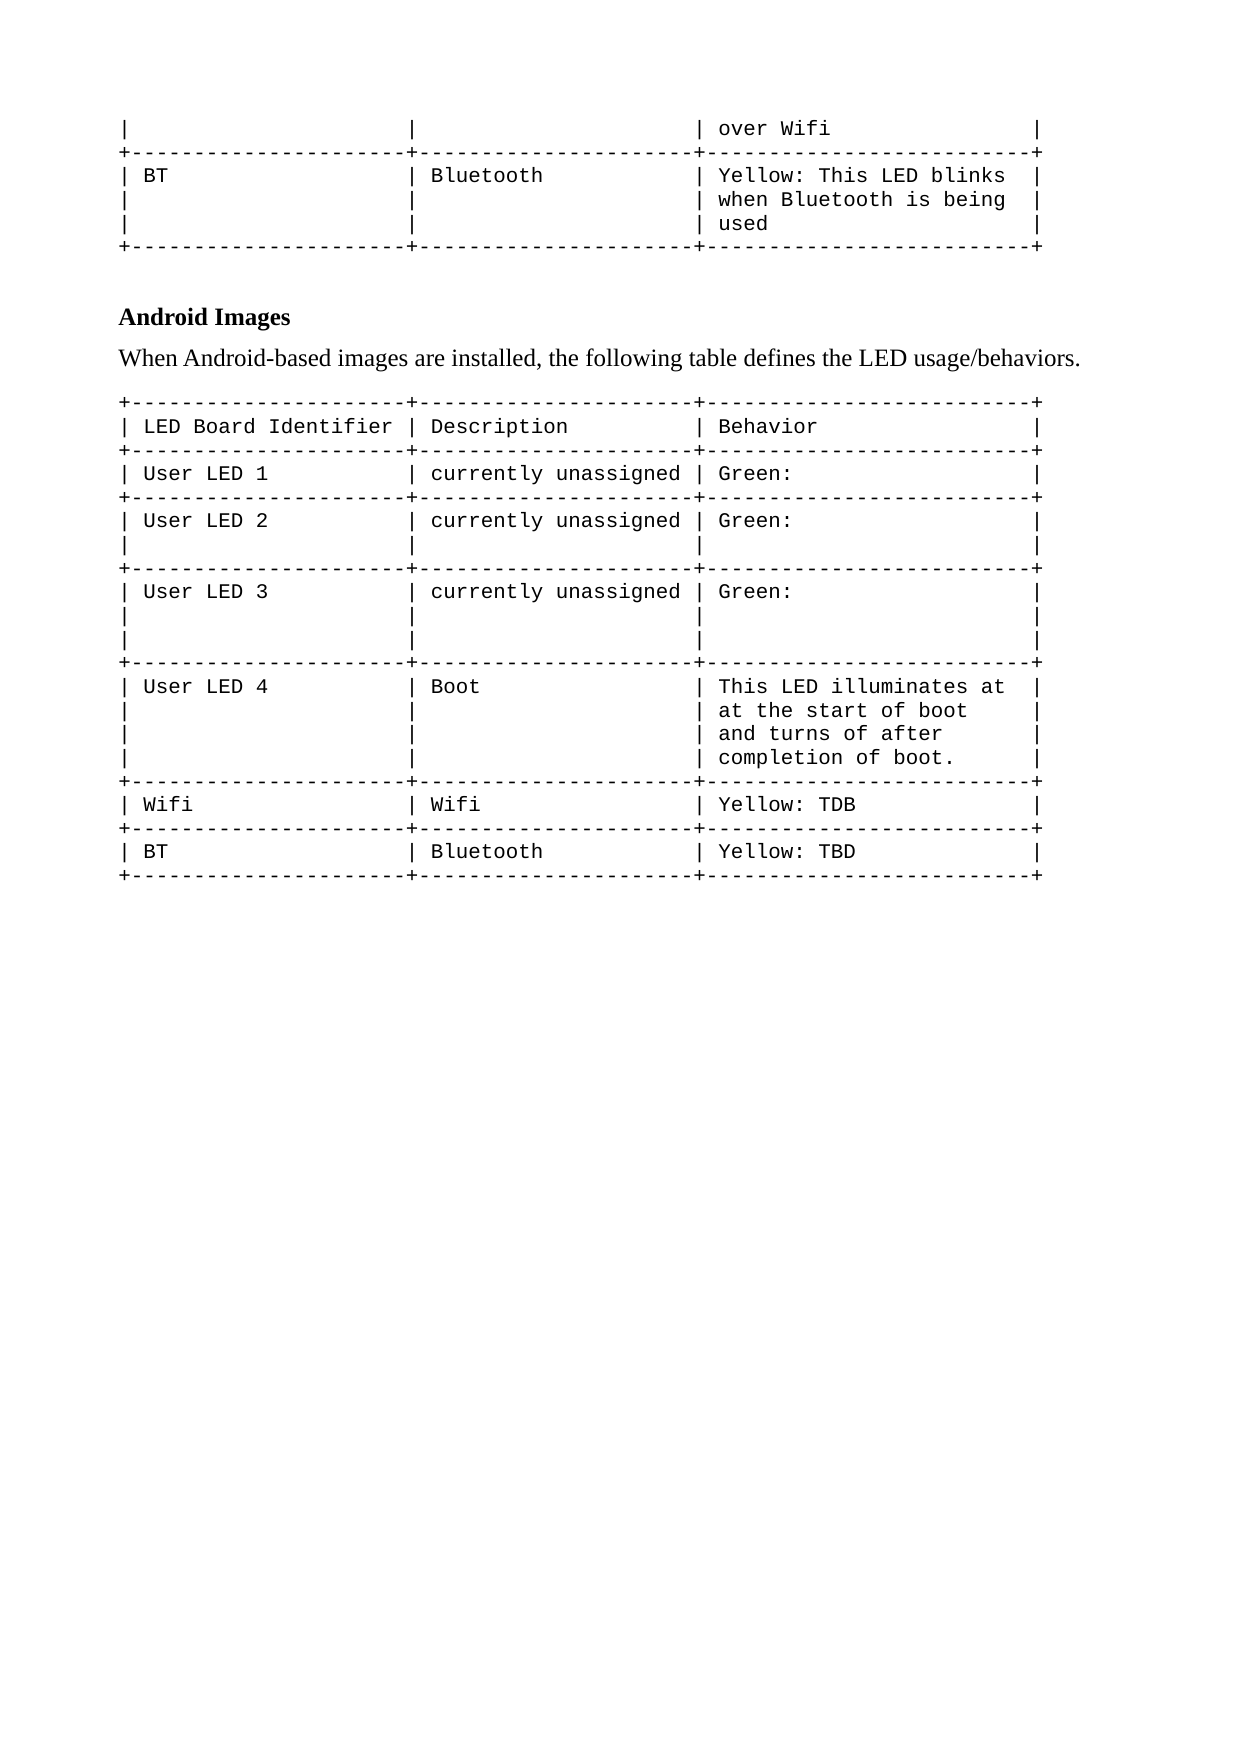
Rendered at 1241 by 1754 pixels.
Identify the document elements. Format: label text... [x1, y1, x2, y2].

text | User LED 4 | Boot | This LED illuminates at | [118, 676, 1122, 700]
text | | | and turns of after | [118, 723, 1122, 747]
text +----------------------+----------------------+--------------------------+ [118, 392, 1122, 416]
text | BT | Bluetooth | Yellow: This LED blinks | [118, 165, 1122, 189]
text | LED Board Identifier | Description | Behavior | [118, 416, 1122, 439]
text | | | at the start of boot | [118, 700, 1122, 723]
text | | | when Bluetooth is being | [118, 189, 1122, 213]
text +----------------------+----------------------+--------------------------+ [118, 865, 1122, 889]
text +----------------------+----------------------+--------------------------+ [118, 771, 1122, 794]
text | | | completion of boot. | [118, 747, 1122, 771]
text | BT | Bluetooth | Yellow: TBD | [118, 842, 1122, 865]
text | Wifi | Wifi | Yellow: TDB | [118, 794, 1122, 818]
text | | | | [118, 534, 1122, 558]
text +----------------------+----------------------+--------------------------+ [118, 236, 1122, 260]
text +----------------------+----------------------+--------------------------+ [118, 439, 1122, 463]
text | User LED 2 | currently unassigned | Green: | [118, 511, 1122, 534]
text | | | used | [118, 213, 1122, 236]
text | | | | [118, 629, 1122, 652]
text +----------------------+----------------------+--------------------------+ [118, 558, 1122, 581]
text | | | over Wifi | [118, 118, 1122, 142]
text +----------------------+----------------------+--------------------------+ [118, 142, 1122, 165]
text When Android-based images are installed, the following table defines the LED usage/behaviors. [118, 343, 1122, 372]
text | User LED 1 | currently unassigned | Green: | [118, 463, 1122, 487]
text +----------------------+----------------------+--------------------------+ [118, 818, 1122, 842]
text | | | | [118, 605, 1122, 629]
text | User LED 3 | currently unassigned | Green: | [118, 581, 1122, 605]
text +----------------------+----------------------+--------------------------+ [118, 487, 1122, 511]
subtitle Android Images [118, 302, 1122, 331]
text +----------------------+----------------------+--------------------------+ [118, 652, 1122, 676]
